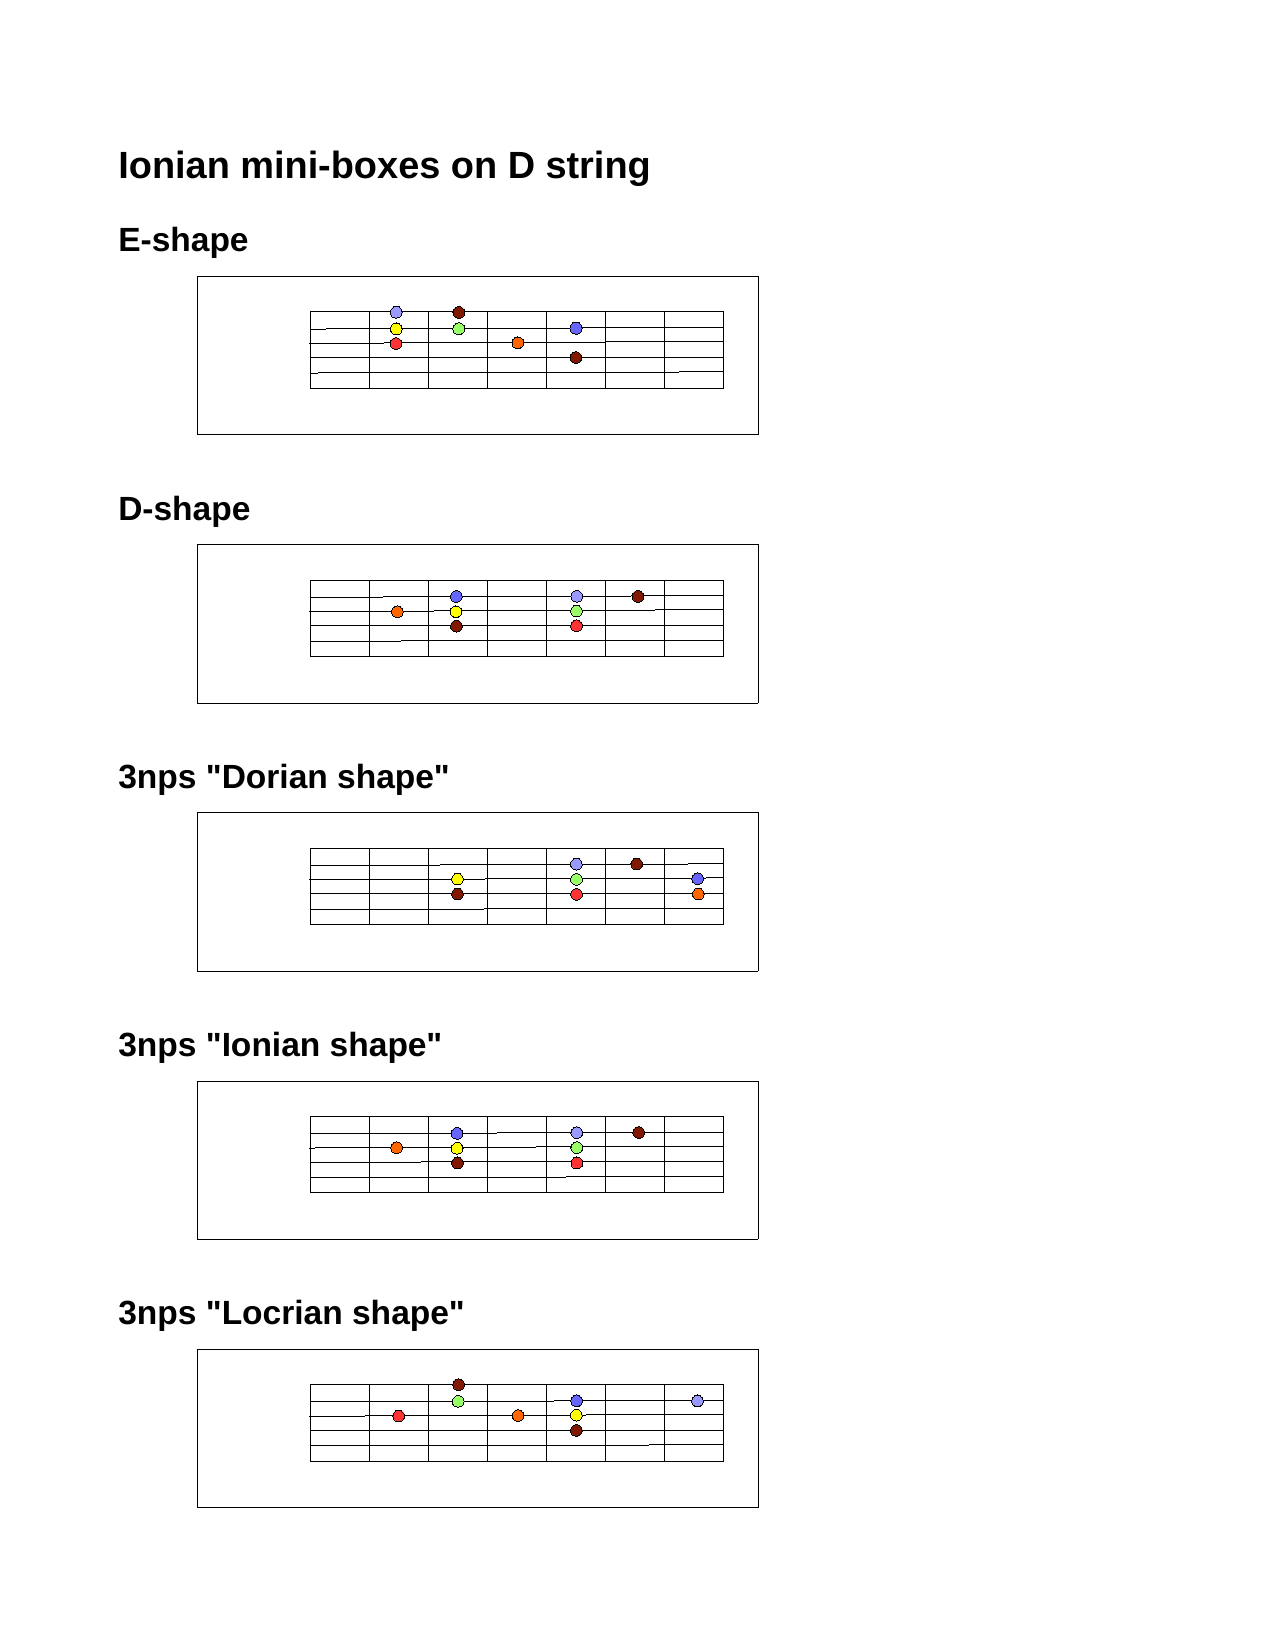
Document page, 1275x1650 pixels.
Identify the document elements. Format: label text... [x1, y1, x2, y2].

subtitle 3nps "Ionian shape" [118, 1025, 1157, 1063]
subtitle 3nps "Locrian shape" [118, 1293, 1157, 1332]
subtitle D-shape [118, 488, 1157, 527]
subtitle E-shape [118, 220, 1157, 259]
subtitle Ionian mini-boxes on D string [118, 143, 1157, 187]
subtitle 3nps "Dorian shape" [118, 757, 1157, 795]
